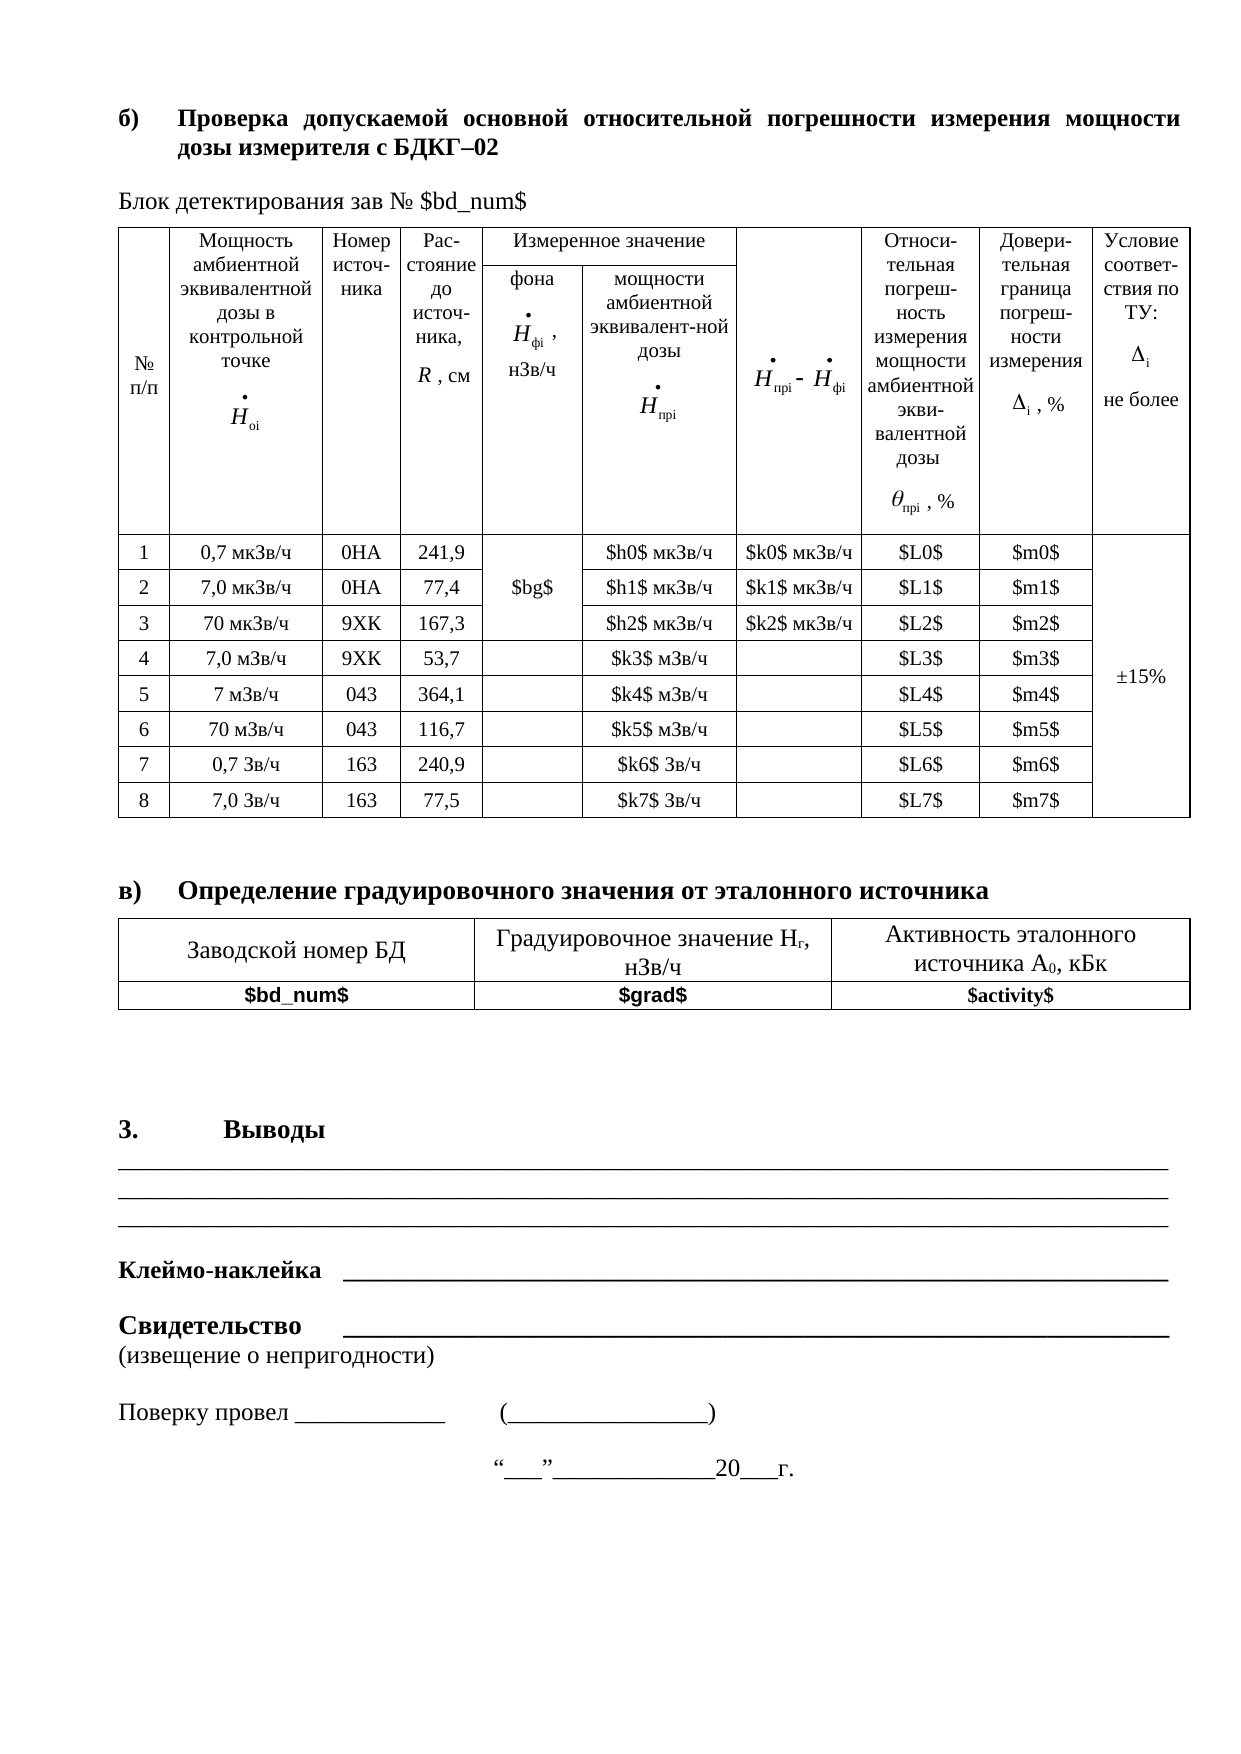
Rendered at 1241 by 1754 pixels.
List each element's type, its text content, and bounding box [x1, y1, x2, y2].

table_cell 116,7 [401, 712, 482, 746]
table_cell 0НА [323, 535, 400, 569]
table_header Измеренное значение [483, 228, 736, 265]
table_cell [483, 641, 582, 675]
table_cell $h1$ мкЗв/ч [583, 570, 736, 604]
table_cell $h2$ мкЗв/ч [583, 606, 736, 640]
table_cell 4 [119, 641, 169, 675]
table_cell $L1$ [862, 570, 979, 604]
table_cell 7,0 мЗв/ч [170, 641, 322, 675]
table_cell 7 [119, 747, 169, 782]
table_header Условие соответ-ствия по ТУ: не более [1093, 228, 1189, 534]
table_cell $bg$ [483, 535, 582, 640]
table_cell 163 [323, 747, 400, 782]
table_cell $L2$ [862, 606, 979, 640]
table_cell 0,7 мкЗв/ч [170, 535, 322, 569]
table_cell 7,0 Зв/ч [170, 783, 322, 817]
text Блок детектирования зав № $bd_num$ [118, 186, 1194, 214]
table_cell $k6$ Зв/ч [583, 747, 736, 782]
subtitle 3. Выводы [118, 1113, 1194, 1144]
table_cell $m3$ [980, 641, 1092, 675]
table_cell [737, 747, 861, 782]
table_cell 241,9 [401, 535, 482, 569]
table_cell 043 [323, 676, 400, 711]
table_cell $L0$ [862, 535, 979, 569]
table_cell $m6$ [980, 747, 1092, 782]
table_cell 364,1 [401, 676, 482, 711]
table_header Довери-тельная граница погреш-ности измерения , % [980, 228, 1092, 534]
table_header Номер источ-ника [323, 228, 400, 534]
table_cell 240,9 [401, 747, 482, 782]
table_cell 8 [119, 783, 169, 817]
table_cell 3 [119, 606, 169, 640]
table_cell $k3$ мЗв/ч [583, 641, 736, 675]
table_cell 5 [119, 676, 169, 711]
table_header Градуировочное значение Нг, нЗв/ч [475, 919, 831, 981]
table_cell 6 [119, 712, 169, 746]
table_cell $grad$ [475, 982, 831, 1009]
table_cell $k1$ мкЗв/ч [737, 570, 861, 604]
table_cell 77,4 [401, 570, 482, 604]
table_cell 0НА [323, 570, 400, 604]
table_cell $L3$ [862, 641, 979, 675]
text в) Определение градуировочного значения от эталонного источника [118, 874, 1194, 905]
table_cell $h0$ мкЗв/ч [583, 535, 736, 569]
table_cell $k7$ Зв/ч [583, 783, 736, 817]
table_cell $m0$ [980, 535, 1092, 569]
table_cell [483, 676, 582, 711]
table_cell [737, 712, 861, 746]
table_cell $m5$ [980, 712, 1092, 746]
table_cell [483, 783, 582, 817]
table_cell 9ХК [323, 606, 400, 640]
table_header Рас-стояние до источ-ника, , см [401, 228, 482, 534]
table_cell $k4$ мЗв/ч [583, 676, 736, 711]
table_cell ±15% [1093, 535, 1189, 817]
table_cell [483, 712, 582, 746]
table_cell $m7$ [980, 783, 1092, 817]
table_cell $m2$ [980, 606, 1092, 640]
table_cell $k5$ мЗв/ч [583, 712, 736, 746]
table_cell 1 [119, 535, 169, 569]
table_cell 167,3 [401, 606, 482, 640]
table_cell 70 мкЗв/ч [170, 606, 322, 640]
text “___”_____________20___г. [118, 1453, 1194, 1482]
table_cell [483, 747, 582, 782]
table_cell фона , нЗв/ч [483, 266, 582, 534]
table_cell $k0$ мкЗв/ч [737, 535, 861, 569]
subtitle Клеймо-наклейка __________________________________________________________________ [118, 1255, 1194, 1284]
table_cell 0,7 Зв/ч [170, 747, 322, 782]
table_cell $activity$ [832, 982, 1189, 1009]
table_cell $L6$ [862, 747, 979, 782]
table_cell 77,5 [401, 783, 482, 817]
subtitle Свидетельство _____________________________________________________________ [118, 1309, 1194, 1340]
table_cell [737, 783, 861, 817]
table_cell [737, 676, 861, 711]
table_header Относи-тельная погреш-ность измерения мощности амбиентной экви-валентной дозы , % [862, 228, 979, 534]
table_cell [737, 641, 861, 675]
table_cell 53,7 [401, 641, 482, 675]
text б) Проверка допускаемой основной относительной погрешности измерения мощности дозы измерителя с БДКГ–02 [118, 103, 1181, 161]
table_cell $k2$ мкЗв/ч [737, 606, 861, 640]
table_cell 043 [323, 712, 400, 746]
table_header Заводской номер БД [119, 919, 474, 981]
table_header Активность эталонного источника А0, кБк [832, 919, 1189, 981]
table_cell $m1$ [980, 570, 1092, 604]
table_header Мощность амбиентной эквивалентной дозы в контрольной точке [170, 228, 322, 534]
table_cell $L4$ [862, 676, 979, 711]
table_cell 7,0 мкЗв/ч [170, 570, 322, 604]
table_cell 2 [119, 570, 169, 604]
text ____________________________________________________________________________________ [118, 1201, 1194, 1230]
table_header № п/п [119, 228, 169, 534]
table_cell 7 мЗв/ч [170, 676, 322, 711]
text ____________________________________________________________________________________ [118, 1173, 1194, 1201]
table_cell $m4$ [980, 676, 1092, 711]
text (извещение о непригодности) [118, 1340, 1194, 1369]
table_cell $L5$ [862, 712, 979, 746]
text Поверку провел ____________ (________________) [118, 1397, 1194, 1426]
table_cell 70 мЗв/ч [170, 712, 322, 746]
table_cell $L7$ [862, 783, 979, 817]
table_cell $bd_num$ [119, 982, 474, 1009]
table_header [737, 228, 861, 534]
text ____________________________________________________________________________________ [118, 1144, 1194, 1173]
table_cell 163 [323, 783, 400, 817]
table_cell мощности амбиентной эквивалент-ной дозы [583, 266, 736, 534]
table_cell 9ХК [323, 641, 400, 675]
